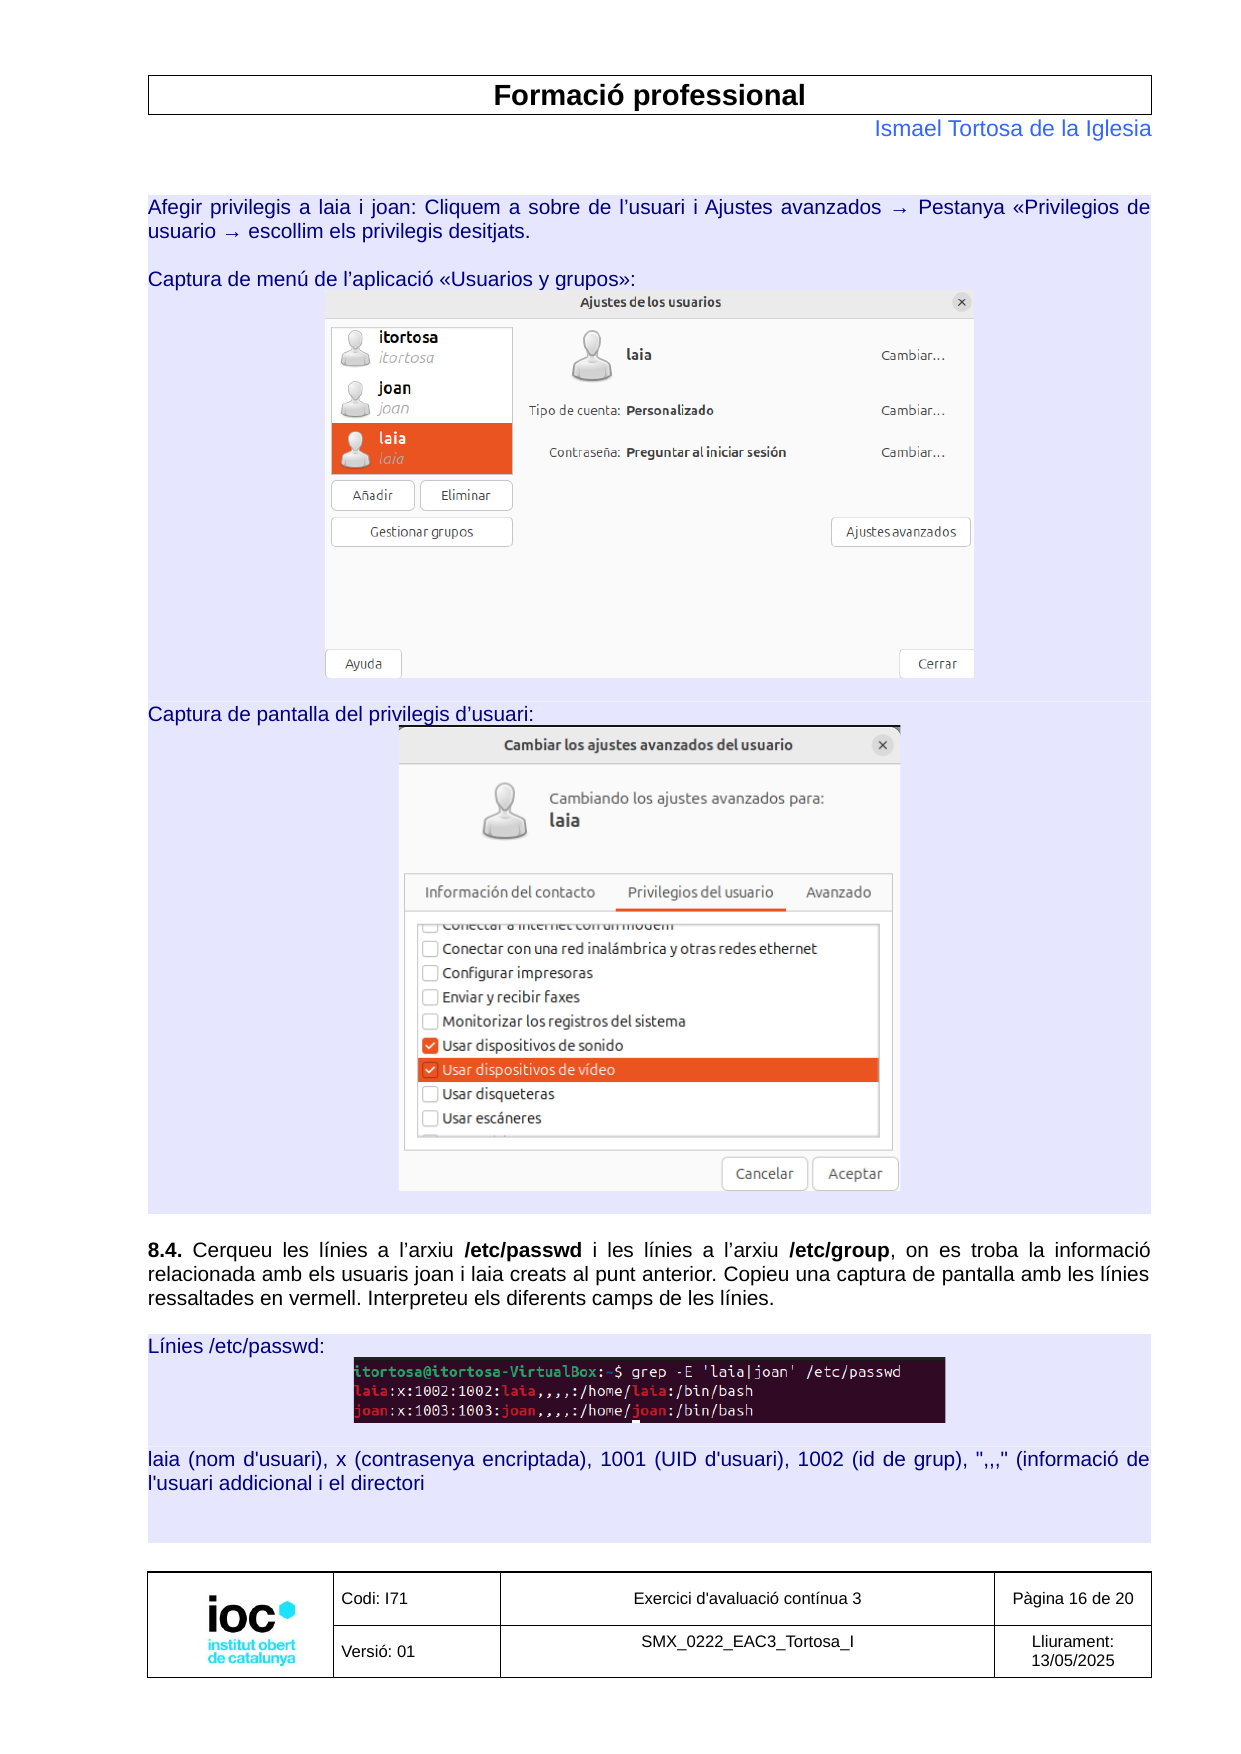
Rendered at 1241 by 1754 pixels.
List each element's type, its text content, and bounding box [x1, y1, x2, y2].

text laia (nom d'usuari), x (contrasenya encriptada), 1001 (UID d'usuari), 1002 (id de grup), ",,," (informació de l'usuari addicional i el directori [148, 1447, 1151, 1495]
text Afegir privilegis a laia i joan: Cliquem a sobre de l’usuari i Ajustes avanzados → Pestanya «Privilegios de usuario → escollim els privilegis desitjats. [148, 195, 1151, 243]
text 8.4. Cerqueu les línies a l’arxiu /etc/passwd i les línies a l’arxiu /etc/group, on es troba la informació relacionada amb els usuaris joan i laia creats al punt anterior. Copieu una captura de pantalla amb les línies ressaltades en vermell. Interpreteu els diferents camps de les línies. [148, 1238, 1151, 1310]
picture [195, 1581, 309, 1677]
text Línies /etc/passwd: [148, 1334, 1151, 1358]
picture [325, 290, 974, 678]
text Captura de pantalla del privilegis d’usuari: [148, 702, 1151, 726]
picture [353, 1357, 946, 1423]
text Captura de menú de l’aplicació «Usuarios y grupos»: [148, 267, 1151, 291]
picture [398, 725, 901, 1191]
